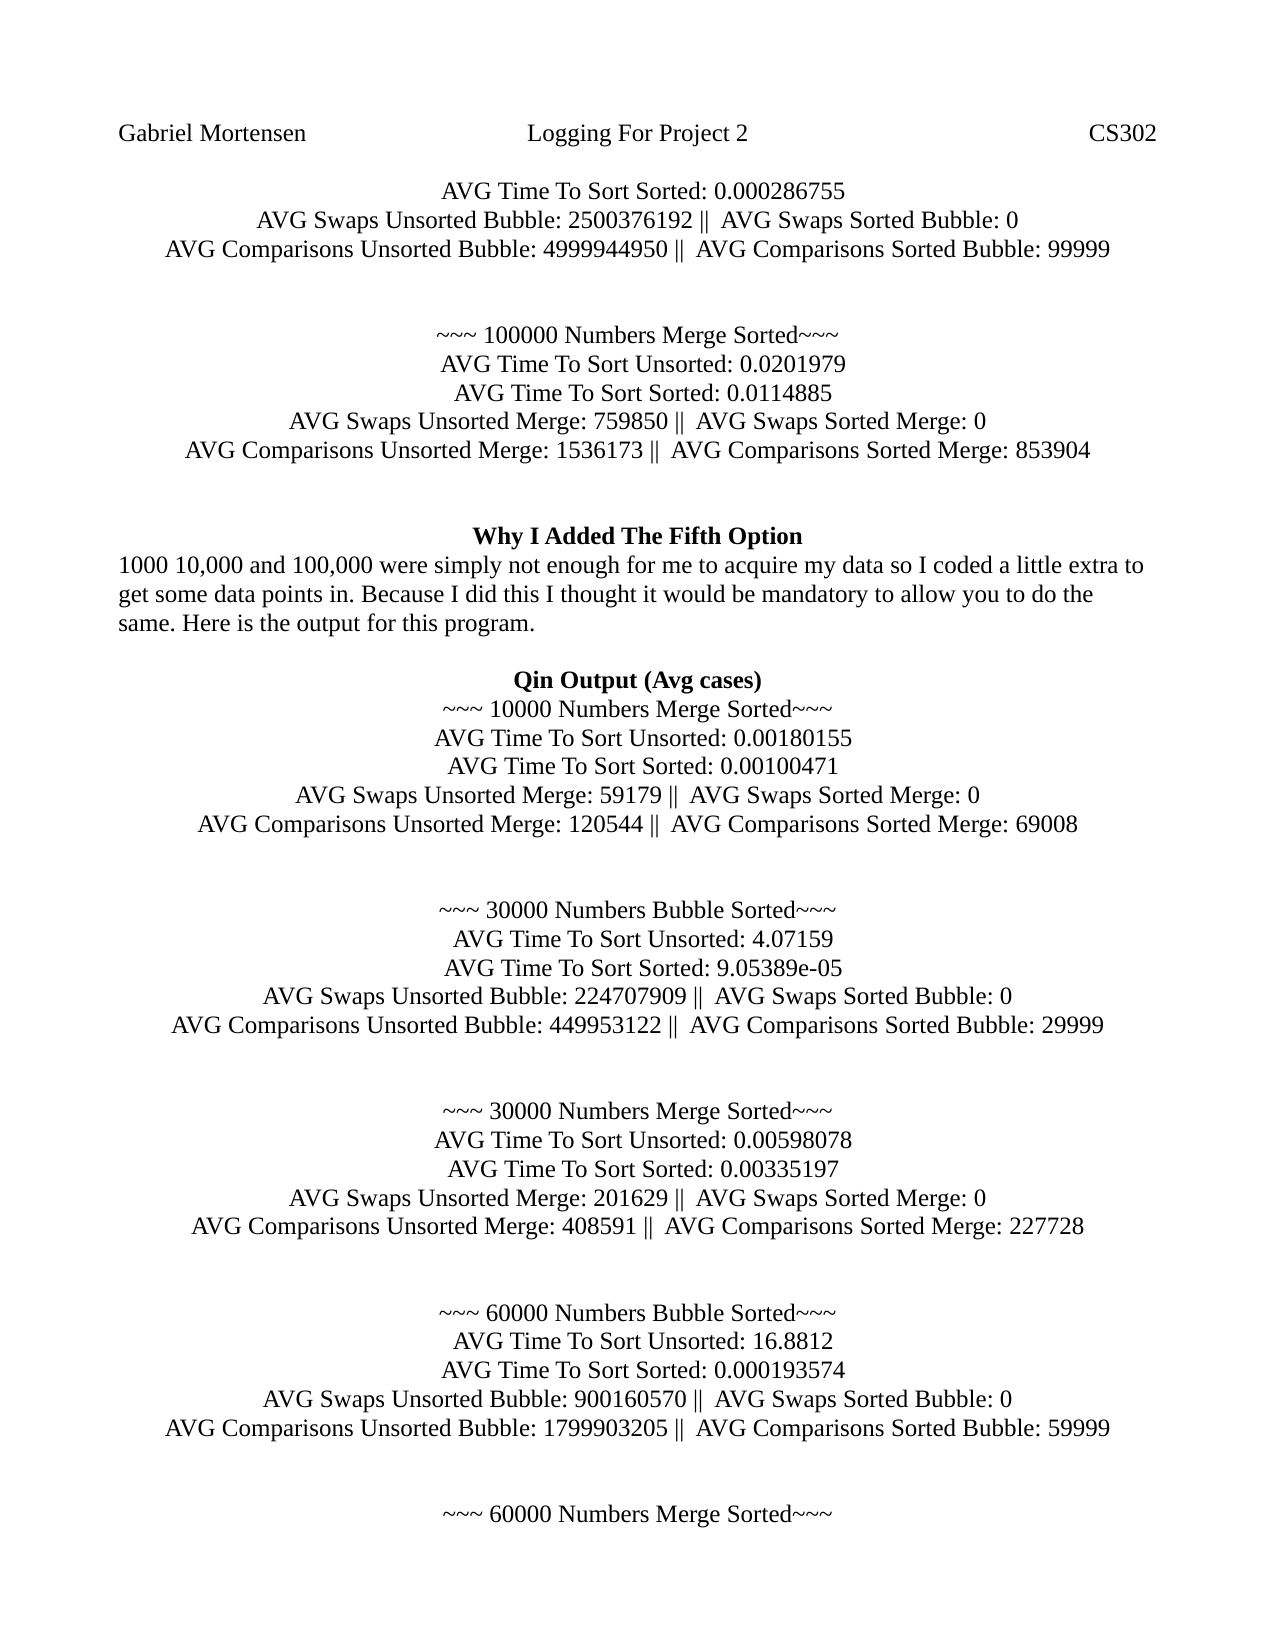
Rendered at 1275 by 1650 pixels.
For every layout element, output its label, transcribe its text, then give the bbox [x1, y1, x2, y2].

text AVG Swaps Unsorted Merge: 59179 || AVG Swaps Sorted Merge: 0 [118, 780, 1157, 809]
text AVG Time To Sort Sorted: 9.05389e-05 [118, 953, 1157, 981]
text ~~~ 100000 Numbers Merge Sorted~~~ [118, 320, 1157, 349]
text AVG Comparisons Unsorted Bubble: 449953122 || AVG Comparisons Sorted Bubble: 29999 [118, 1010, 1157, 1039]
text AVG Time To Sort Sorted: 0.00100471 [118, 751, 1157, 780]
text AVG Time To Sort Sorted: 0.00335197 [118, 1154, 1157, 1183]
text AVG Time To Sort Unsorted: 0.00180155 [118, 723, 1157, 751]
text AVG Comparisons Unsorted Merge: 120544 || AVG Comparisons Sorted Merge: 69008 [118, 809, 1157, 838]
text AVG Time To Sort Unsorted: 0.00598078 [118, 1125, 1157, 1154]
text Qin Output (Avg cases) [118, 665, 1157, 694]
text AVG Time To Sort Unsorted: 0.0201979 [118, 349, 1157, 378]
text AVG Swaps Unsorted Merge: 201629 || AVG Swaps Sorted Merge: 0 [118, 1183, 1157, 1211]
text ~~~ 60000 Numbers Merge Sorted~~~ [118, 1499, 1157, 1528]
text AVG Comparisons Unsorted Bubble: 4999944950 || AVG Comparisons Sorted Bubble: 99999 [118, 234, 1157, 263]
text AVG Comparisons Unsorted Merge: 408591 || AVG Comparisons Sorted Merge: 227728 [118, 1211, 1157, 1240]
text AVG Comparisons Unsorted Bubble: 1799903205 || AVG Comparisons Sorted Bubble: 59999 [118, 1413, 1157, 1441]
text ~~~ 60000 Numbers Bubble Sorted~~~ [118, 1298, 1157, 1326]
text AVG Swaps Unsorted Merge: 759850 || AVG Swaps Sorted Merge: 0 [118, 406, 1157, 435]
text AVG Time To Sort Unsorted: 16.8812 [118, 1326, 1157, 1355]
text Why I Added The Fifth Option [118, 521, 1157, 550]
text AVG Comparisons Unsorted Merge: 1536173 || AVG Comparisons Sorted Merge: 853904 [118, 435, 1157, 464]
text ~~~ 30000 Numbers Merge Sorted~~~ [118, 1096, 1157, 1125]
text AVG Swaps Unsorted Bubble: 2500376192 || AVG Swaps Sorted Bubble: 0 [118, 205, 1157, 234]
text AVG Time To Sort Sorted: 0.000286755 [118, 176, 1157, 205]
text AVG Time To Sort Sorted: 0.000193574 [118, 1355, 1157, 1384]
text ~~~ 30000 Numbers Bubble Sorted~~~ [118, 895, 1157, 924]
text AVG Swaps Unsorted Bubble: 900160570 || AVG Swaps Sorted Bubble: 0 [118, 1384, 1157, 1413]
text 1000 10,000 and 100,000 were simply not enough for me to acquire my data so I coded a little extra to get some data points in. Because I did this I thought it would be mandatory to allow you to do the same. Here is the output for this program. [118, 550, 1157, 636]
text AVG Swaps Unsorted Bubble: 224707909 || AVG Swaps Sorted Bubble: 0 [118, 981, 1157, 1010]
text ~~~ 10000 Numbers Merge Sorted~~~ [118, 694, 1157, 723]
text AVG Time To Sort Sorted: 0.0114885 [118, 378, 1157, 406]
text AVG Time To Sort Unsorted: 4.07159 [118, 924, 1157, 953]
